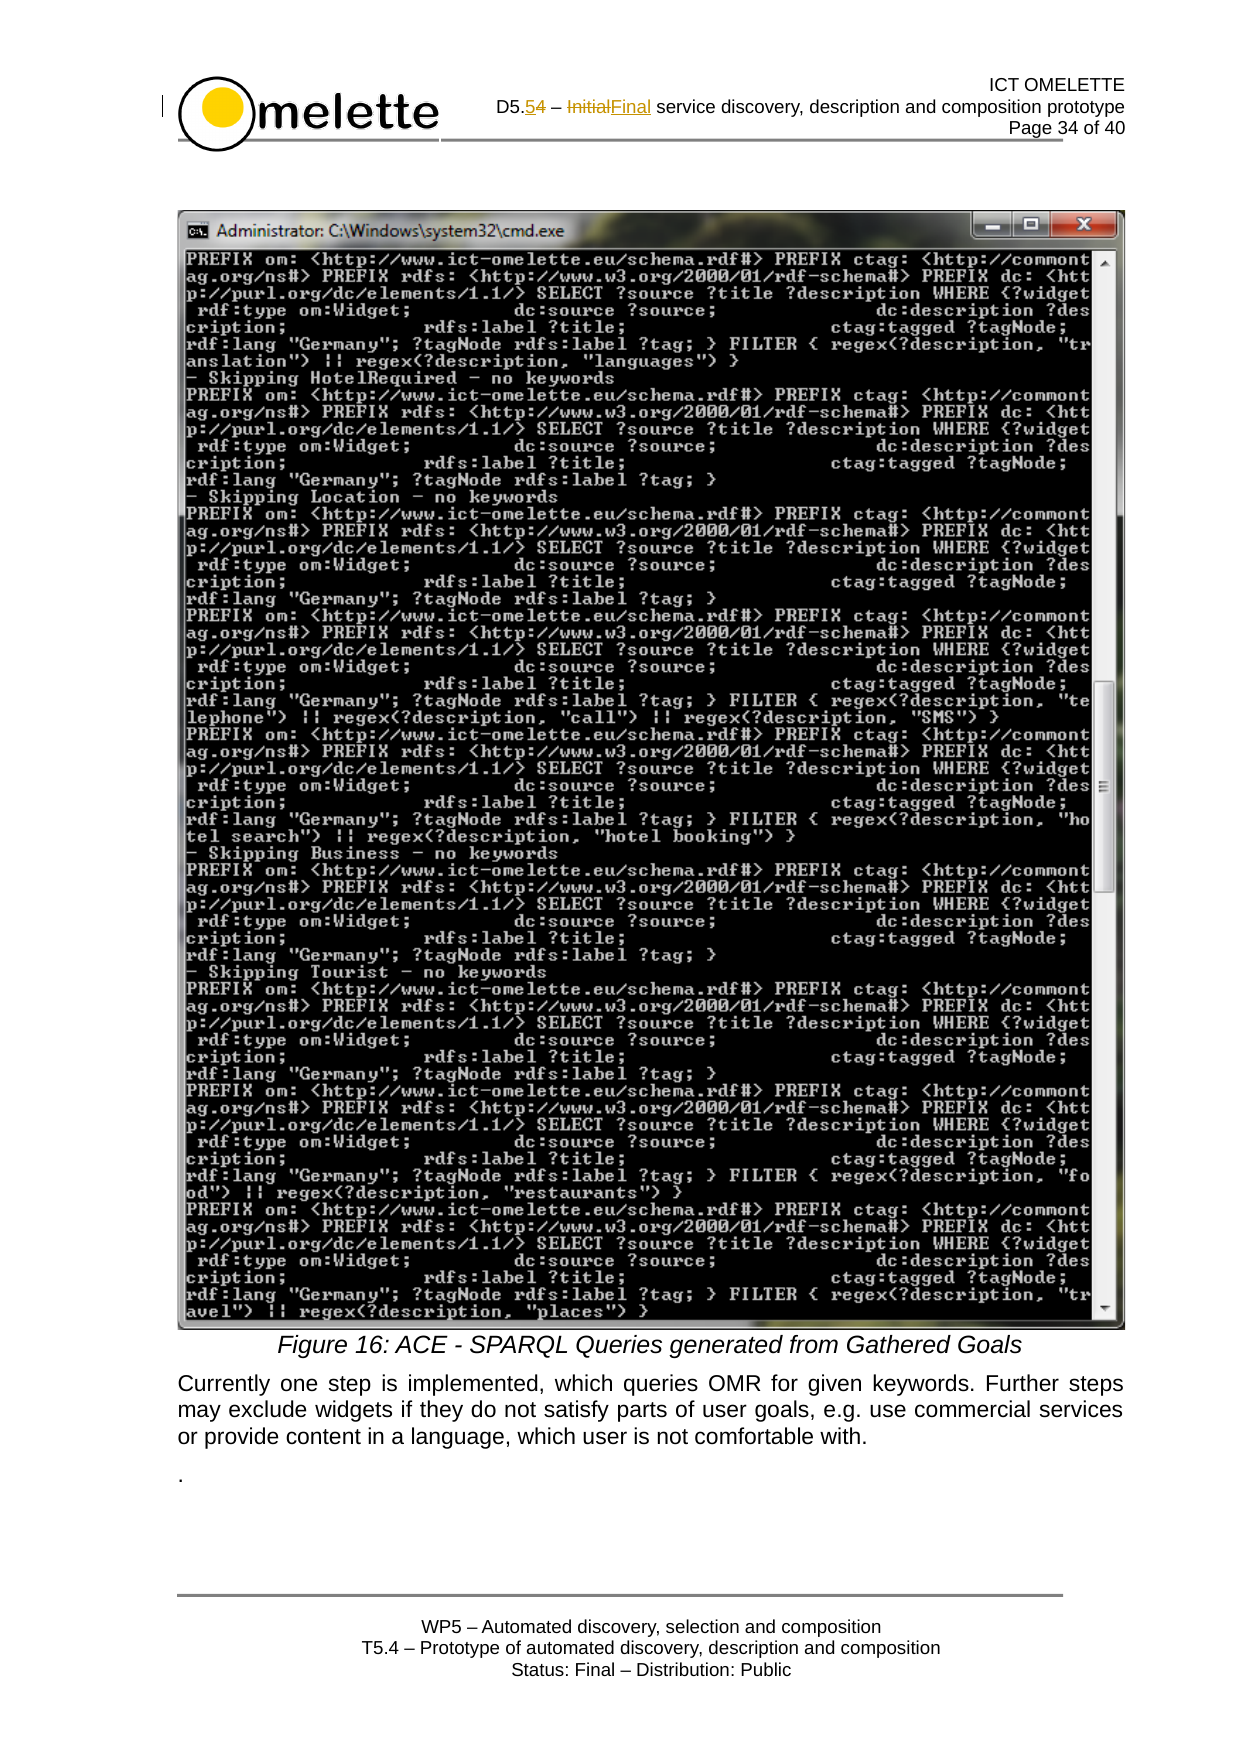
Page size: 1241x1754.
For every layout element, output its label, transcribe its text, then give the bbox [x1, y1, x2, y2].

text Figure 16: ACE - SPARQL Queries generated from Gathered Goals [177, 1330, 1125, 1358]
picture [178, 76, 439, 152]
text Currently one step is implemented, which queries OMR for given keywords. Further steps may exclude widgets if they do not satisfy parts of user goals, e.g. use commercial services or provide content in a language, which user is not comfortable with. [177, 1370, 1125, 1449]
picture [177, 210, 1126, 1330]
text . [177, 1461, 1125, 1487]
